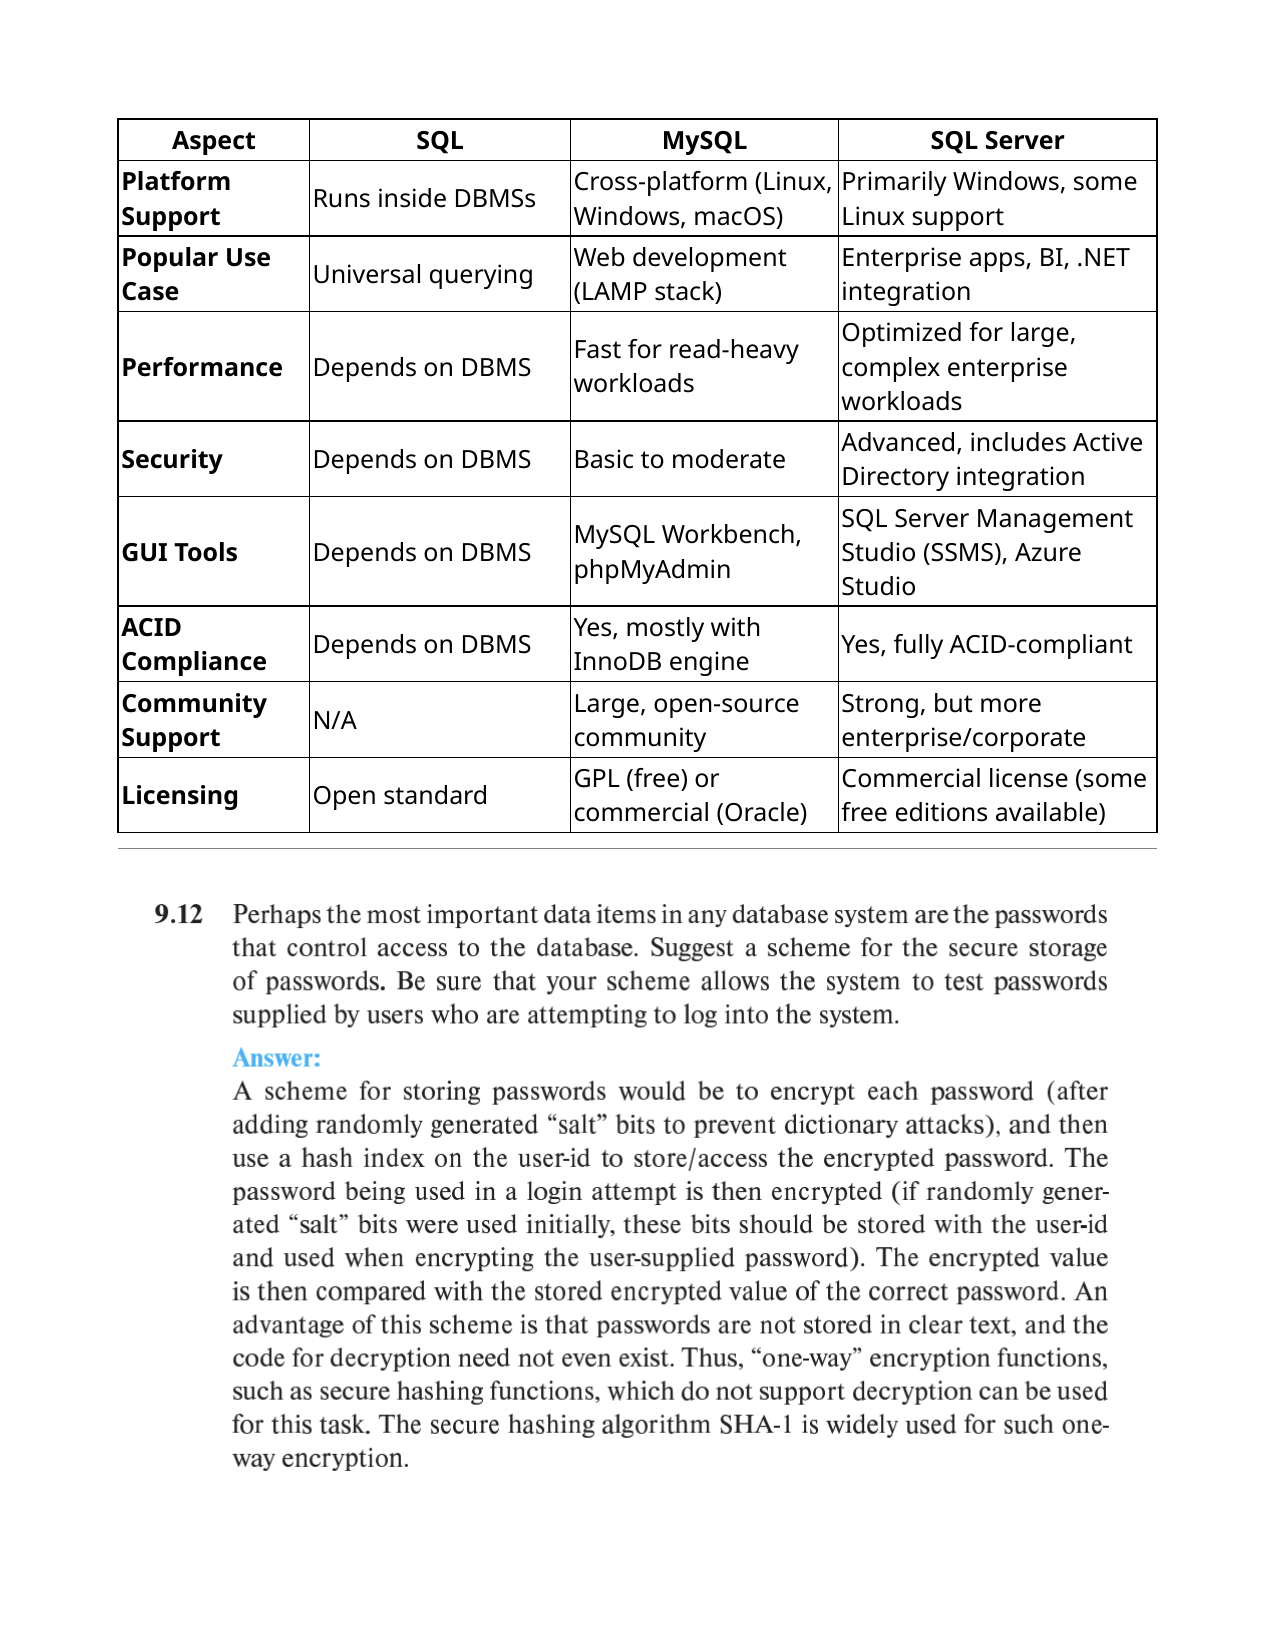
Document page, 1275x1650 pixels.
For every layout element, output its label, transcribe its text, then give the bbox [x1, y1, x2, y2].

table_cell GPL (free) or commercial (Oracle) [571, 758, 838, 832]
table_cell Enterprise apps, BI, .NET integration [839, 237, 1156, 311]
table_header SQL [310, 120, 570, 159]
table_cell Platform Support [119, 161, 309, 235]
table_cell Cross-platform (Linux, Windows, macOS) [571, 161, 838, 235]
table_cell Security [119, 422, 309, 496]
table_cell Yes, mostly with InnoDB engine [571, 607, 838, 681]
table_cell Open standard [310, 758, 570, 832]
table_cell Community Support [119, 682, 309, 756]
table_cell Basic to moderate [571, 422, 838, 496]
table_cell MySQL Workbench, phpMyAdmin [571, 497, 838, 605]
table_cell Strong, but more enterprise/corporate [839, 682, 1156, 756]
table_cell GUI Tools [119, 497, 309, 605]
table_header SQL Server [839, 120, 1156, 159]
table_cell Primarily Windows, some Linux support [839, 161, 1156, 235]
table_cell Performance [119, 312, 309, 420]
table_cell ACID Compliance [119, 607, 309, 681]
picture [118, 889, 1157, 1503]
table_cell N/A [310, 682, 570, 756]
table_cell Depends on DBMS [310, 497, 570, 605]
table_cell Depends on DBMS [310, 422, 570, 496]
table_cell Large, open-source community [571, 682, 838, 756]
table_header MySQL [571, 120, 838, 159]
table_cell Yes, fully ACID-compliant [839, 607, 1156, 681]
table_cell Universal querying [310, 237, 570, 311]
table_cell Fast for read-heavy workloads [571, 312, 838, 420]
table_cell Licensing [119, 758, 309, 832]
table_cell Runs inside DBMSs [310, 161, 570, 235]
table_cell Advanced, includes Active Directory integration [839, 422, 1156, 496]
table_cell Web development (LAMP stack) [571, 237, 838, 311]
table_cell Depends on DBMS [310, 607, 570, 681]
table_cell SQL Server Management Studio (SSMS), Azure Studio [839, 497, 1156, 605]
table_cell Popular Use Case [119, 237, 309, 311]
table_cell Optimized for large, complex enterprise workloads [839, 312, 1156, 420]
table_cell Commercial license (some free editions available) [839, 758, 1156, 832]
table_header Aspect [119, 120, 309, 159]
table_cell Depends on DBMS [310, 312, 570, 420]
